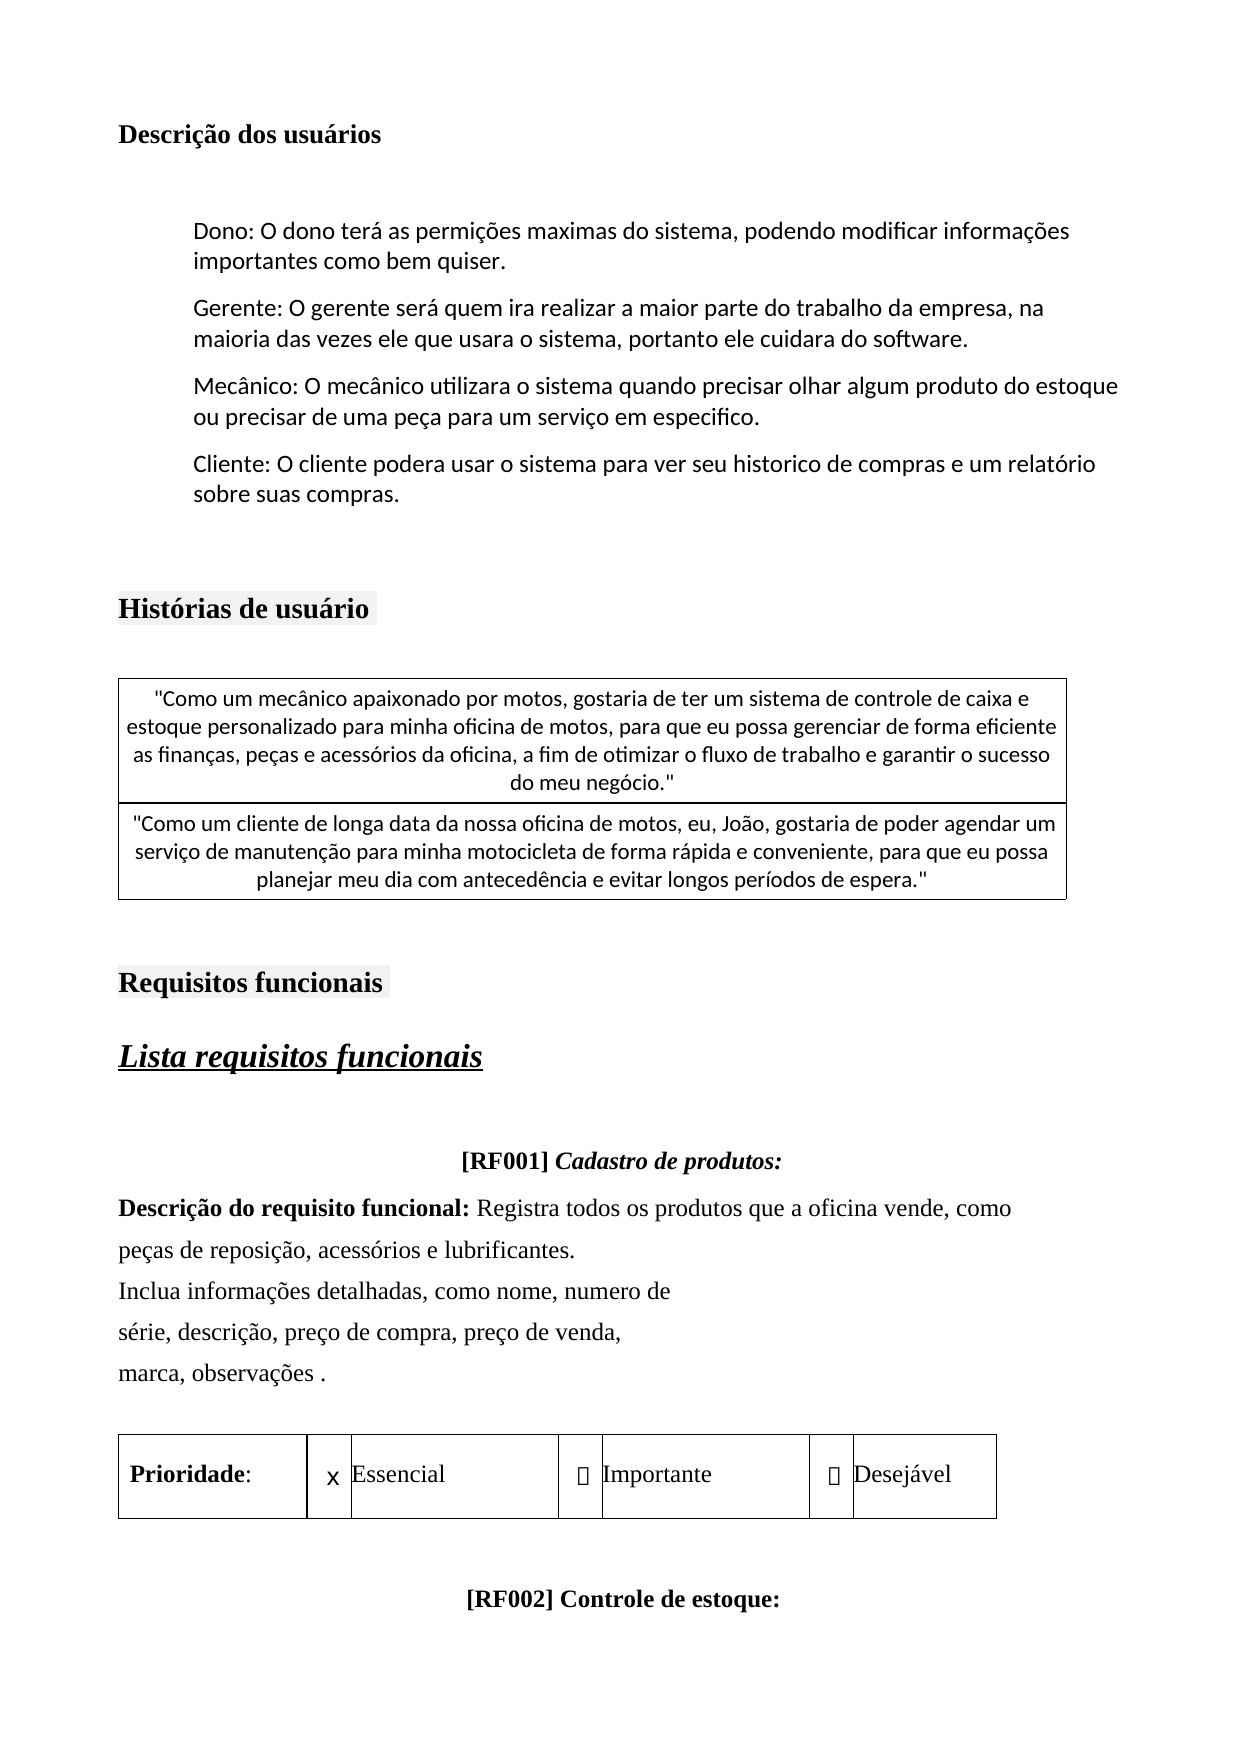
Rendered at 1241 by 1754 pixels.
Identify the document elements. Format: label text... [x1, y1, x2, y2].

table_header x [308, 1435, 351, 1518]
text Descrição do requisito funcional: Registra todos os produtos que a oficina vende, como [118, 1193, 1122, 1222]
text Lista requisitos funcionais [118, 1036, 1122, 1074]
text marca, observações . [118, 1358, 1122, 1387]
table_header "Como um mecânico apaixonado por motos, gostaria de ter um sistema de controle de caixa e estoque personalizado para minha oficina de motos, para que eu possa gerenciar de forma eficiente as finanças, peças e acessórios da oficina, a fim de otimizar o fluxo de trabalho e garantir o sucesso do meu negócio." [119, 679, 1066, 802]
text peças de reposição, acessórios e lubrificantes. [118, 1235, 1122, 1263]
text [RF001] Cadastro de produtos: [118, 1146, 1122, 1175]
text Cliente: O cliente podera usar o sistema para ver seu historico de compras e um relatório sobre suas compras. [193, 448, 1122, 509]
text Descrição dos usuários [118, 118, 1122, 149]
text Gerente: O gerente será quem ira realizar a maior parte do trabalho da empresa, na maioria das vezes ele que usara o sistema, portanto ele cuidara do software. [193, 292, 1122, 353]
text Mecânico: O mecânico utilizara o sistema quando precisar olhar algum produto do estoque ou precisar de uma peça para um serviço em especifico. [193, 370, 1122, 431]
table_header Importante [603, 1435, 809, 1518]
text Requisitos funcionais [118, 965, 1122, 998]
table_header  [559, 1435, 602, 1518]
table_header Prioridade: [119, 1435, 306, 1518]
table_header Essencial [352, 1435, 558, 1518]
text Dono: O dono terá as permições maximas do sistema, podendo modificar informações importantes como bem quiser. [193, 215, 1122, 276]
text série, descrição, preço de compra, preço de venda, [118, 1317, 1122, 1346]
text Histórias de usuário [118, 591, 1122, 625]
table_cell "Como um cliente de longa data da nossa oficina de motos, eu, João, gostaria de poder agendar um serviço de manutenção para minha motocicleta de forma rápida e conveniente, para que eu possa planejar meu dia com antecedência e evitar longos períodos de espera." [119, 804, 1066, 899]
text [RF002] Controle de estoque: [118, 1584, 1122, 1612]
table_header  [810, 1435, 853, 1518]
table_header Desejável [854, 1435, 996, 1518]
text Inclua informações detalhadas, como nome, numero de [118, 1276, 1122, 1305]
